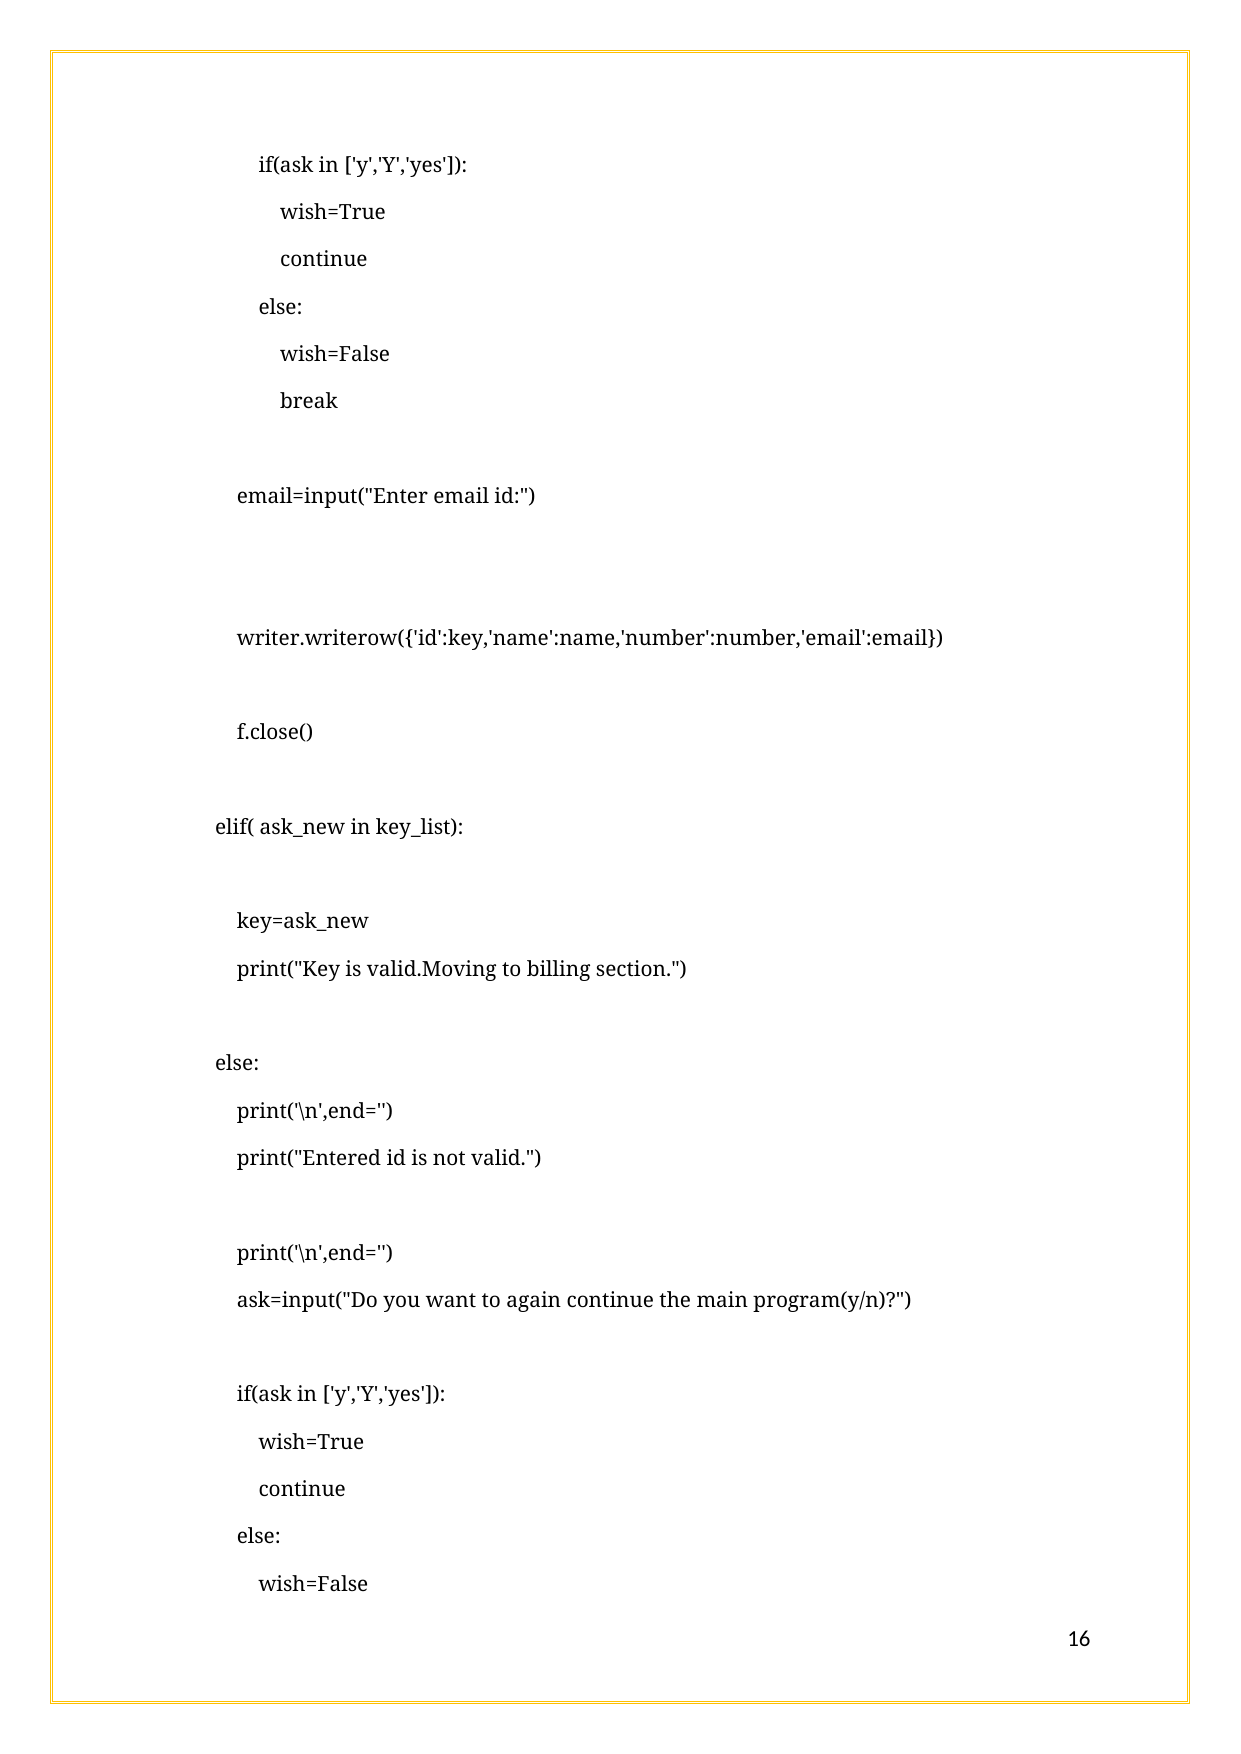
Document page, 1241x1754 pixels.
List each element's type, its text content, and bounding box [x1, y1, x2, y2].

text wish=False [150, 339, 1090, 368]
text if(ask in ['y','Y','yes']): [150, 1379, 1090, 1408]
text elif( ask_new in key_list): [150, 812, 1090, 841]
text wish=False [150, 1569, 1090, 1597]
text break [150, 386, 1090, 415]
text continue [150, 1474, 1090, 1503]
text print('\n',end='') [150, 1238, 1090, 1266]
text wish=True [150, 1427, 1090, 1455]
text writer.writerow({'id':key,'name':name,'number':number,'email':email}) [150, 623, 1090, 651]
text continue [150, 244, 1090, 273]
text print('\n',end='') [150, 1096, 1090, 1124]
text print("Key is valid.Moving to billing section.") [150, 954, 1090, 982]
text wish=True [150, 197, 1090, 226]
text email=input("Enter email id:") [150, 481, 1090, 509]
text print("Entered id is not valid.") [150, 1143, 1090, 1172]
text key=ask_new [150, 907, 1090, 935]
text ask=input("Do you want to again continue the main program(y/n)?") [150, 1285, 1090, 1313]
text if(ask in ['y','Y','yes']): [150, 150, 1090, 178]
text else: [150, 292, 1090, 320]
text else: [150, 1048, 1090, 1077]
text f.close() [150, 717, 1090, 746]
text else: [150, 1521, 1090, 1550]
